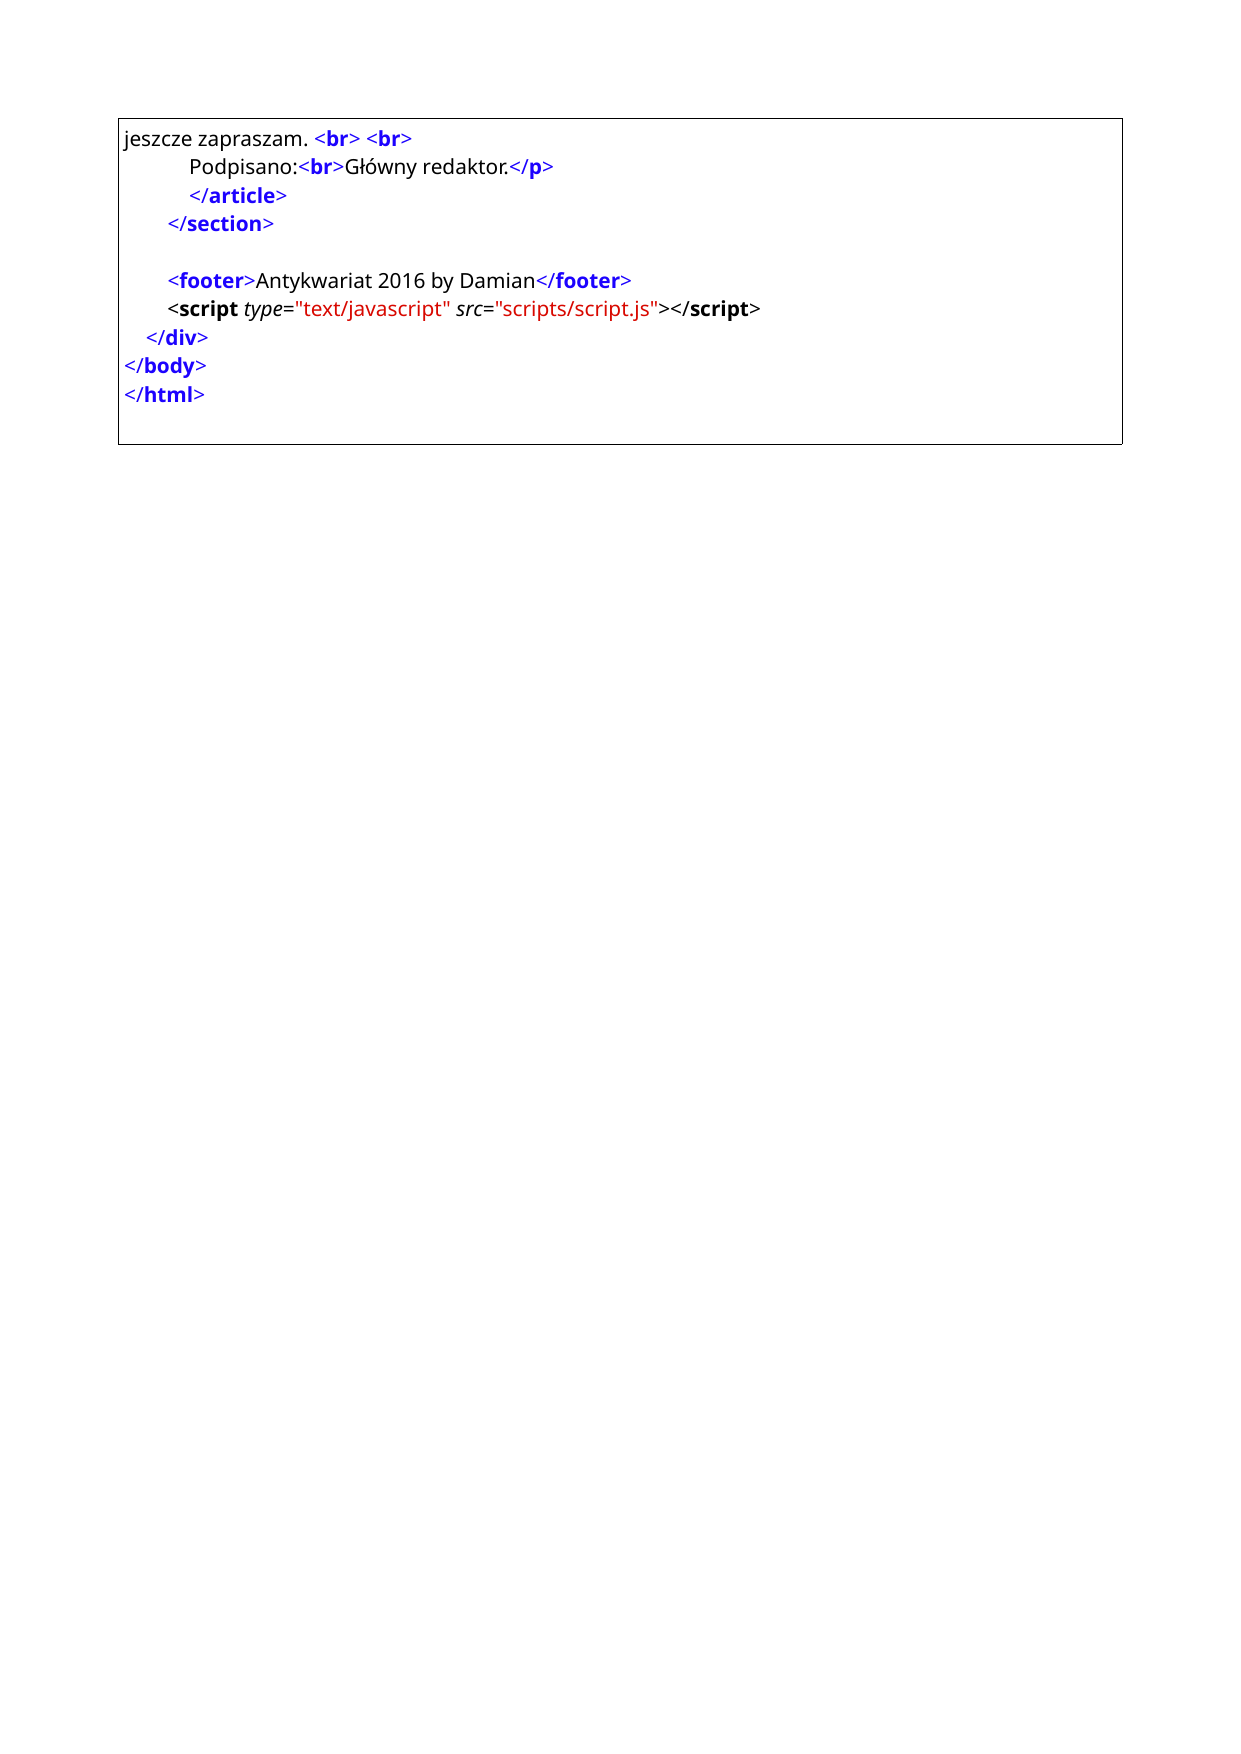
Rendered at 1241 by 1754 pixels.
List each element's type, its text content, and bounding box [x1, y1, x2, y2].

table_header jeszcze zapraszam. <br> <br> Podpisano:<br>Główny redaktor.</p> </article> </section> <footer>Antykwariat 2016 by Damian</footer> <script type="text/javascript" src="scripts/script.js"></script> </div> </body> </html> [119, 119, 1122, 443]
